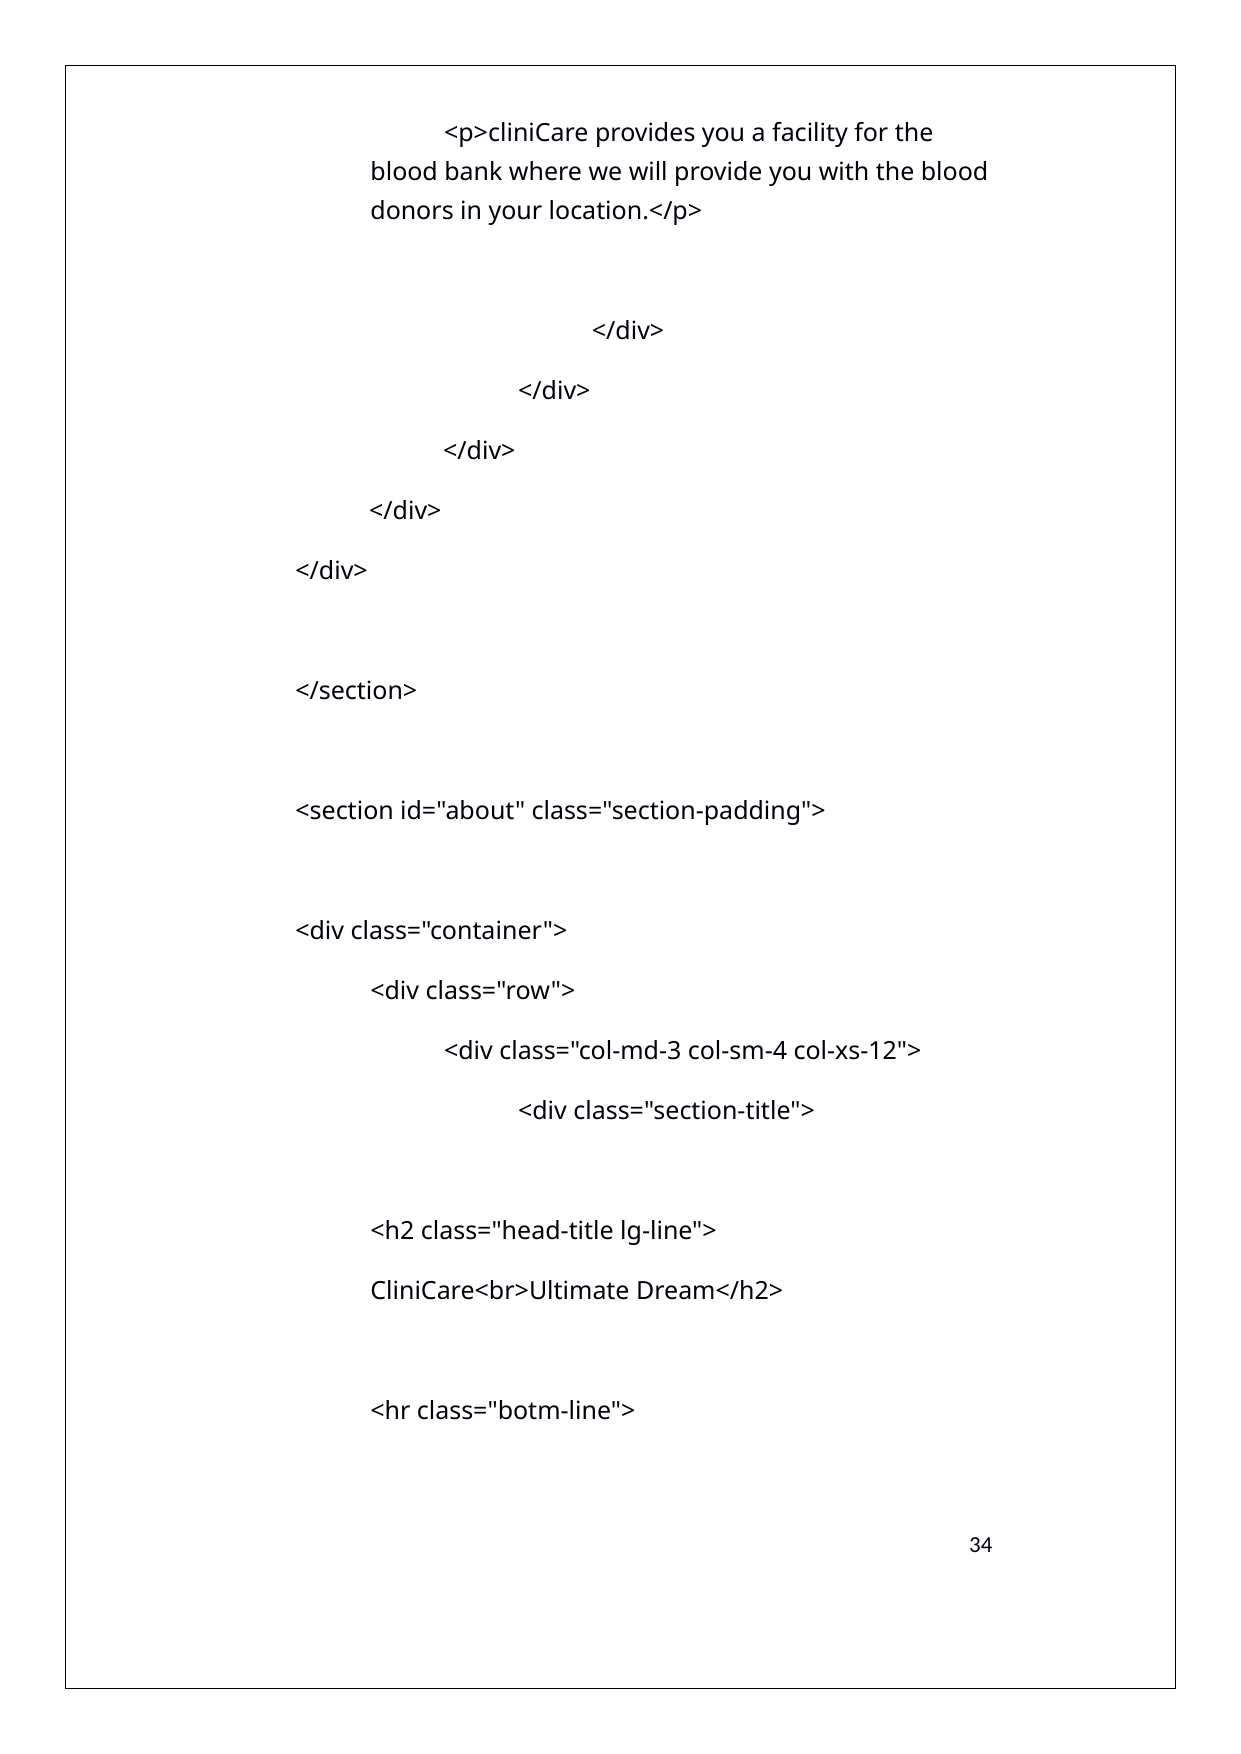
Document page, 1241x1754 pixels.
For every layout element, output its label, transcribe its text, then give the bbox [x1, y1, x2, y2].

list </div> [295, 432, 992, 467]
list </div> [370, 312, 992, 347]
list </div> [295, 552, 992, 587]
list </div> [370, 372, 992, 407]
list <div class="col-md-3 col-sm-4 col-xs-12"> [370, 1032, 992, 1067]
list <div class="row"> [370, 972, 992, 1007]
list <h2 class="head-title lg-line"> [370, 1212, 992, 1247]
list CliniCare<br>Ultimate Dream</h2> [370, 1272, 992, 1307]
list <div class="container"> [295, 912, 992, 947]
list </section> [295, 672, 992, 707]
list <section id="about" class="section-padding"> [295, 792, 992, 827]
list <p>cliniCare provides you a facility for the blood bank where we will provide you with the blood donors in your location.</p> [370, 75, 992, 227]
list <div class="section-title"> [370, 1092, 992, 1127]
list </div> [295, 492, 992, 527]
list <hr class="botm-line"> [370, 1392, 992, 1427]
